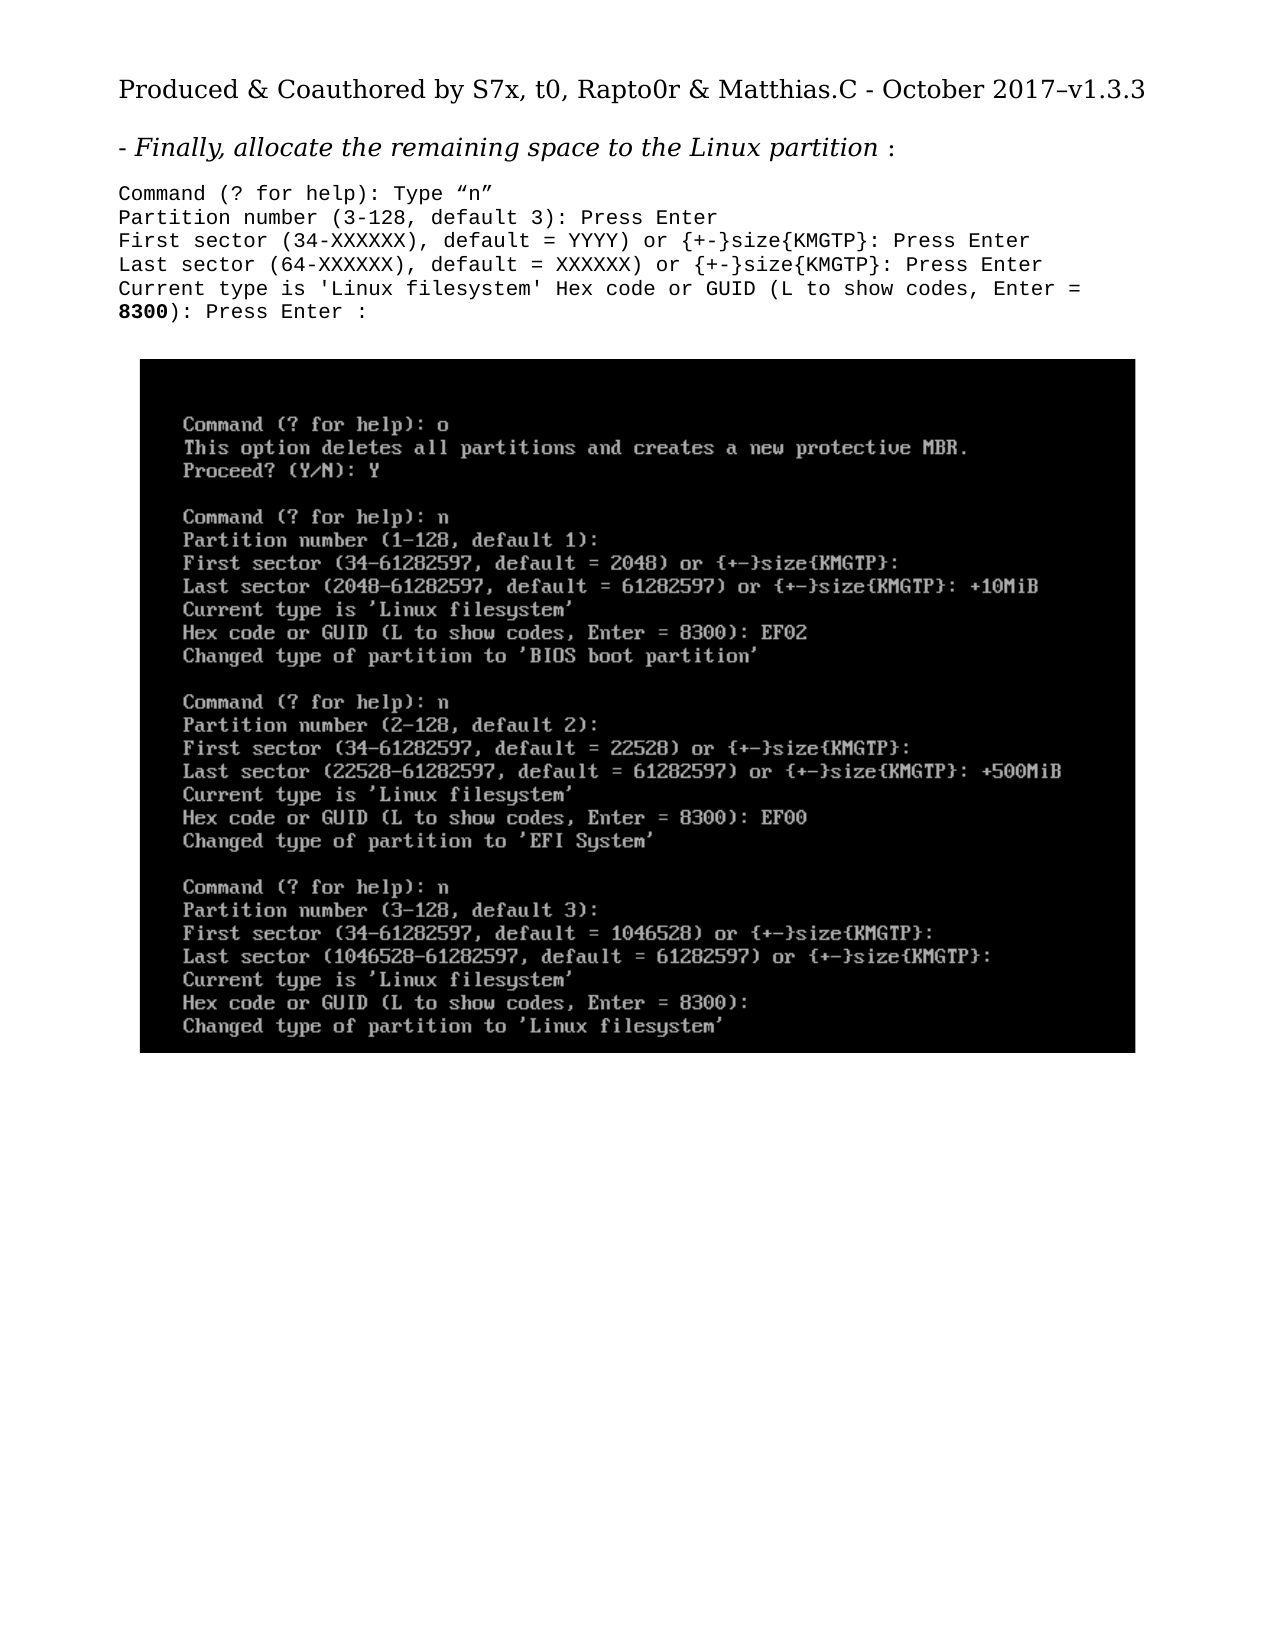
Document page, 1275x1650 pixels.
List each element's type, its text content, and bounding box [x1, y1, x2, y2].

text Partition number (3-128, default 3): Press Enter [118, 207, 1157, 231]
text Command (? for help): Type “n” [118, 183, 1157, 207]
picture [139, 359, 1136, 1053]
text - Finally, allocate the remaining space to the Linux partition : [118, 134, 1157, 163]
text Current type is 'Linux filesystem' Hex code or GUID (L to show codes, Enter = 8300): Press Enter : [118, 278, 1157, 325]
text Last sector (64-XXXXXX), default = XXXXXX) or {+-}size{KMGTP}: Press Enter [118, 254, 1157, 278]
text First sector (34-XXXXXX), default = YYYY) or {+-}size{KMGTP}: Press Enter [118, 231, 1157, 254]
